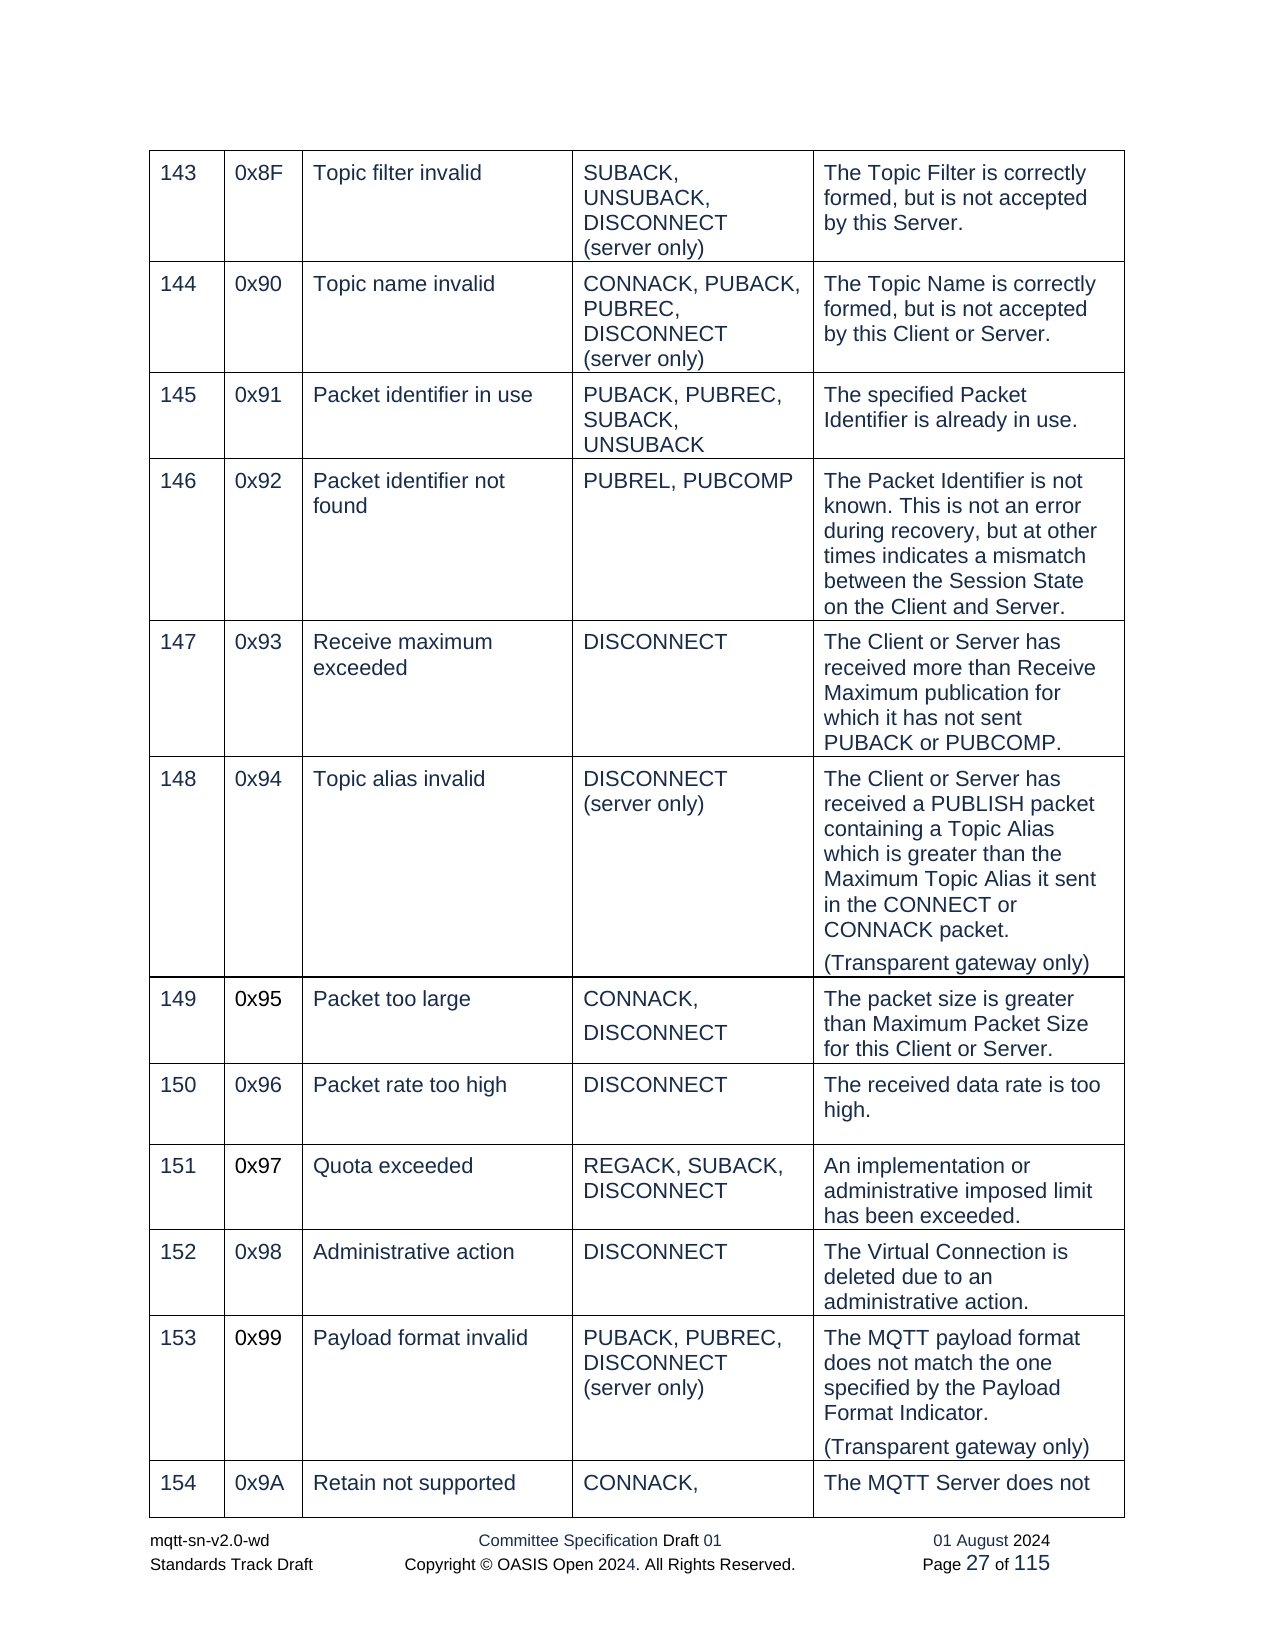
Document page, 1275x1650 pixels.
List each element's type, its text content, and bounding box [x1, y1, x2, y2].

table_cell 0x90 [225, 262, 302, 372]
table_cell The MQTT payload format does not match the one specified by the Payload Format Indicator. (Transparent gateway only) [814, 1316, 1124, 1460]
table_cell DISCONNECT (server only) [573, 757, 813, 976]
table_cell CONNACK, DISCONNECT [573, 978, 813, 1062]
table_cell PUBACK, PUBREC, DISCONNECT (server only) [573, 1316, 813, 1460]
table_cell 0x96 [225, 1064, 302, 1143]
table_cell Payload format invalid [303, 1316, 572, 1460]
table_cell The Packet Identifier is not known. This is not an error during recovery, but at other times indicates a mismatch between the Session State on the Client and Server. [814, 459, 1124, 620]
table_cell PUBACK, PUBREC, SUBACK, UNSUBACK [573, 373, 813, 458]
table_cell 0x92 [225, 459, 302, 620]
table_cell Administrative action [303, 1230, 572, 1315]
table_cell 0x98 [225, 1230, 302, 1315]
table_cell The received data rate is too high. [814, 1064, 1124, 1143]
table_cell 146 [150, 459, 224, 620]
table_cell REGACK, SUBACK, DISCONNECT [573, 1145, 813, 1229]
table_cell Packet rate too high [303, 1064, 572, 1143]
table_cell The specified Packet Identifier is already in use. [814, 373, 1124, 458]
table_cell 0x94 [225, 757, 302, 976]
table_cell 154 [150, 1461, 224, 1517]
table_cell DISCONNECT [573, 1230, 813, 1315]
table_cell The packet size is greater than Maximum Packet Size for this Client or Server. [814, 978, 1124, 1062]
table_cell DISCONNECT [573, 1064, 813, 1143]
table_cell DISCONNECT [573, 621, 813, 756]
table_cell Packet too large [303, 978, 572, 1062]
table_cell The Client or Server has received more than Receive Maximum publication for which it has not sent PUBACK or PUBCOMP. [814, 621, 1124, 756]
table_cell 0x99 [225, 1316, 302, 1460]
table_cell The Topic Name is correctly formed, but is not accepted by this Client or Server. [814, 262, 1124, 372]
table_cell PUBREL, PUBCOMP [573, 459, 813, 620]
table_cell Topic filter invalid [303, 151, 572, 261]
table_cell Topic alias invalid [303, 757, 572, 976]
table_cell Topic name invalid [303, 262, 572, 372]
table_cell 0x97 [225, 1145, 302, 1229]
table_cell The Client or Server has received a PUBLISH packet containing a Topic Alias which is greater than the Maximum Topic Alias it sent in the CONNECT or CONNACK packet. (Transparent gateway only) [814, 757, 1124, 976]
table_cell CONNACK, PUBACK, PUBREC, DISCONNECT (server only) [573, 262, 813, 372]
table_cell Packet identifier not found [303, 459, 572, 620]
table_cell 0x91 [225, 373, 302, 458]
table_cell 152 [150, 1230, 224, 1315]
table_cell Packet identifier in use [303, 373, 572, 458]
table_cell SUBACK, UNSUBACK, DISCONNECT (server only) [573, 151, 813, 261]
table_cell Receive maximum exceeded [303, 621, 572, 756]
table_cell Quota exceeded [303, 1145, 572, 1229]
table_cell CONNACK, [573, 1461, 813, 1517]
table_cell 153 [150, 1316, 224, 1460]
table_cell The MQTT Server does not [814, 1461, 1124, 1517]
table_cell 148 [150, 757, 224, 976]
table_cell The Virtual Connection is deleted due to an administrative action. [814, 1230, 1124, 1315]
table_cell 144 [150, 262, 224, 372]
table_cell 0x95 [225, 978, 302, 1062]
table_cell 0x9A [225, 1461, 302, 1517]
table_cell 150 [150, 1064, 224, 1143]
table_cell 143 [150, 151, 224, 261]
table_cell Retain not supported [303, 1461, 572, 1517]
table_cell 147 [150, 621, 224, 756]
table_cell 149 [150, 978, 224, 1062]
table_cell 0x8F [225, 151, 302, 261]
table_cell 145 [150, 373, 224, 458]
table_cell An implementation or administrative imposed limit has been exceeded. [814, 1145, 1124, 1229]
table_cell The Topic Filter is correctly formed, but is not accepted by this Server. [814, 151, 1124, 261]
table_cell 151 [150, 1145, 224, 1229]
table_cell 0x93 [225, 621, 302, 756]
